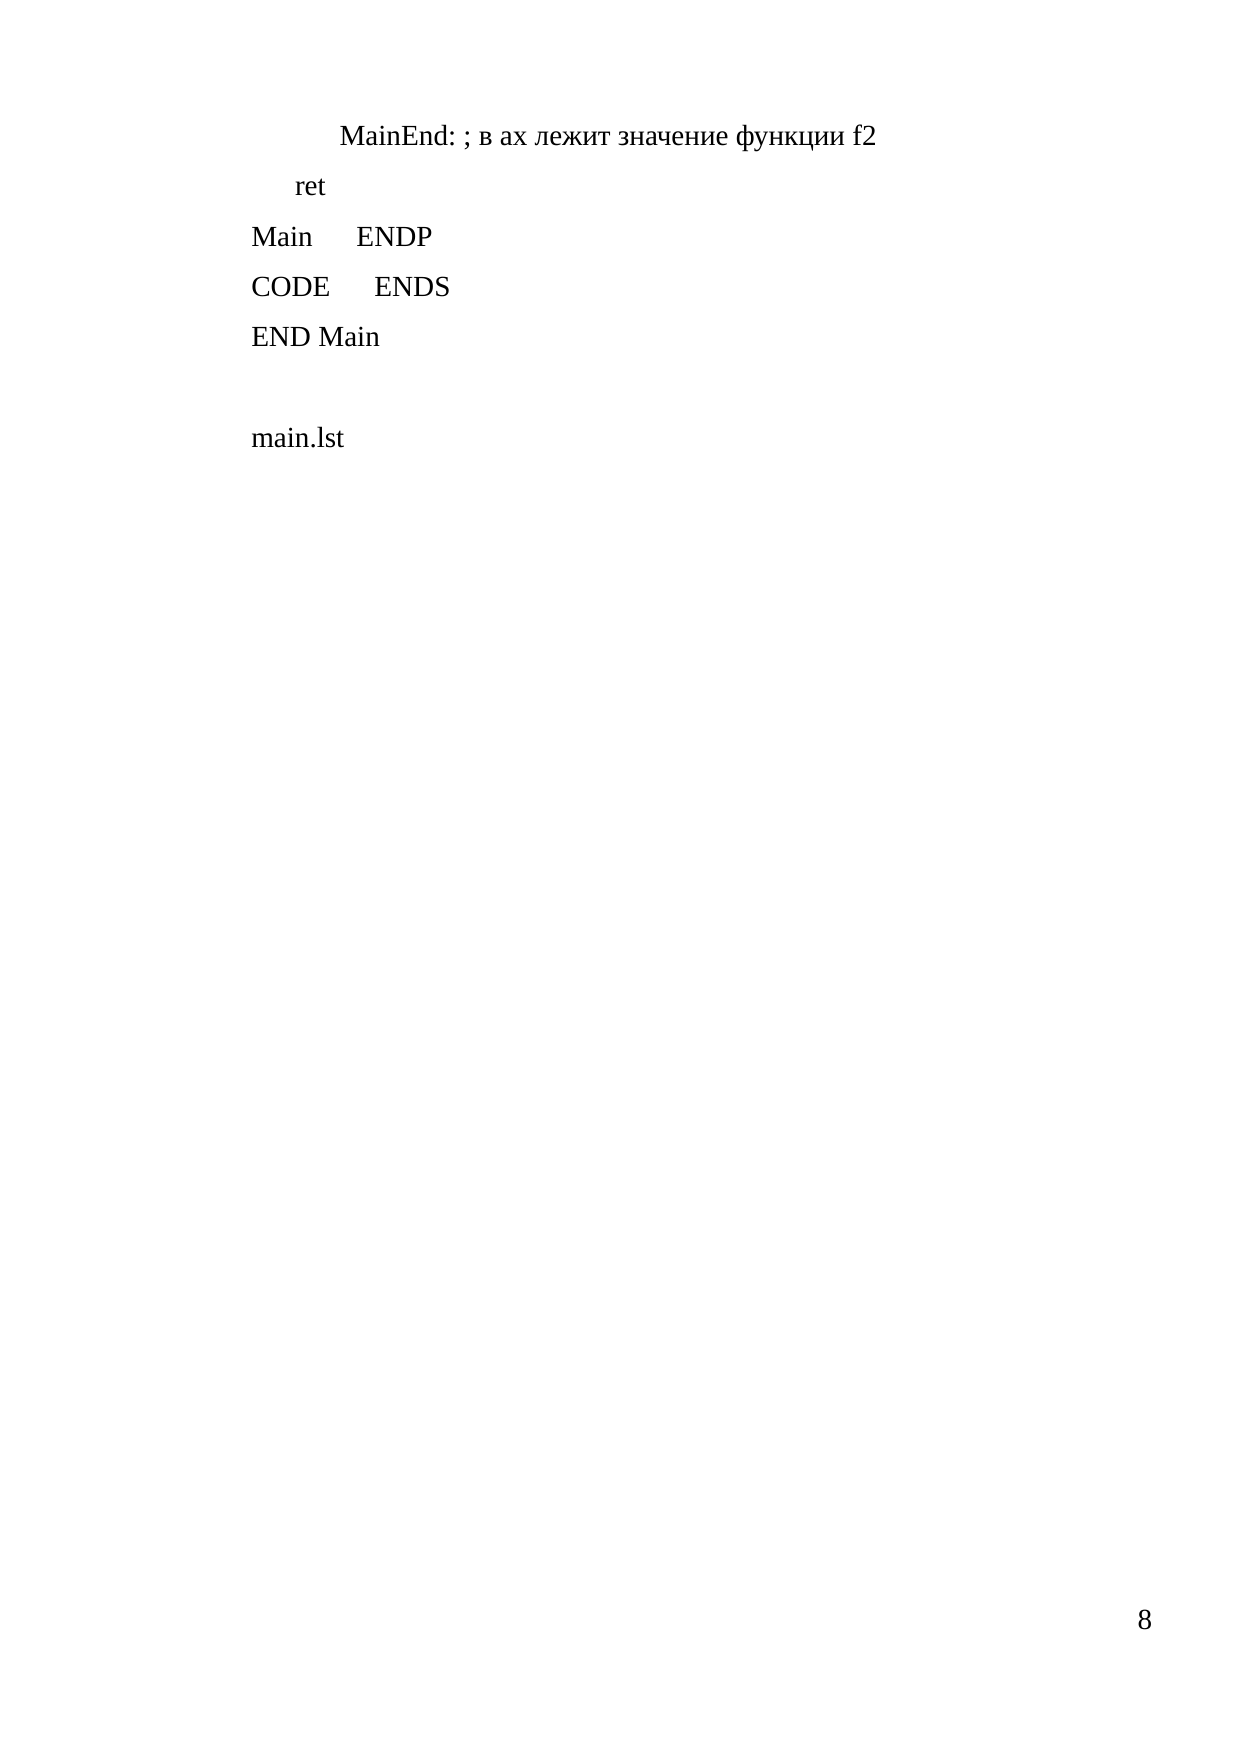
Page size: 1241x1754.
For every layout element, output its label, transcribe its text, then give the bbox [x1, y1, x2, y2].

text MainEnd: ; в ax лежит значение функции f2 [177, 118, 1152, 152]
text CODE ENDS [177, 269, 1152, 303]
text Main ENDP [177, 219, 1152, 252]
text END Main [177, 319, 1152, 353]
text ret [177, 168, 1152, 202]
text main.lst [177, 420, 1152, 453]
